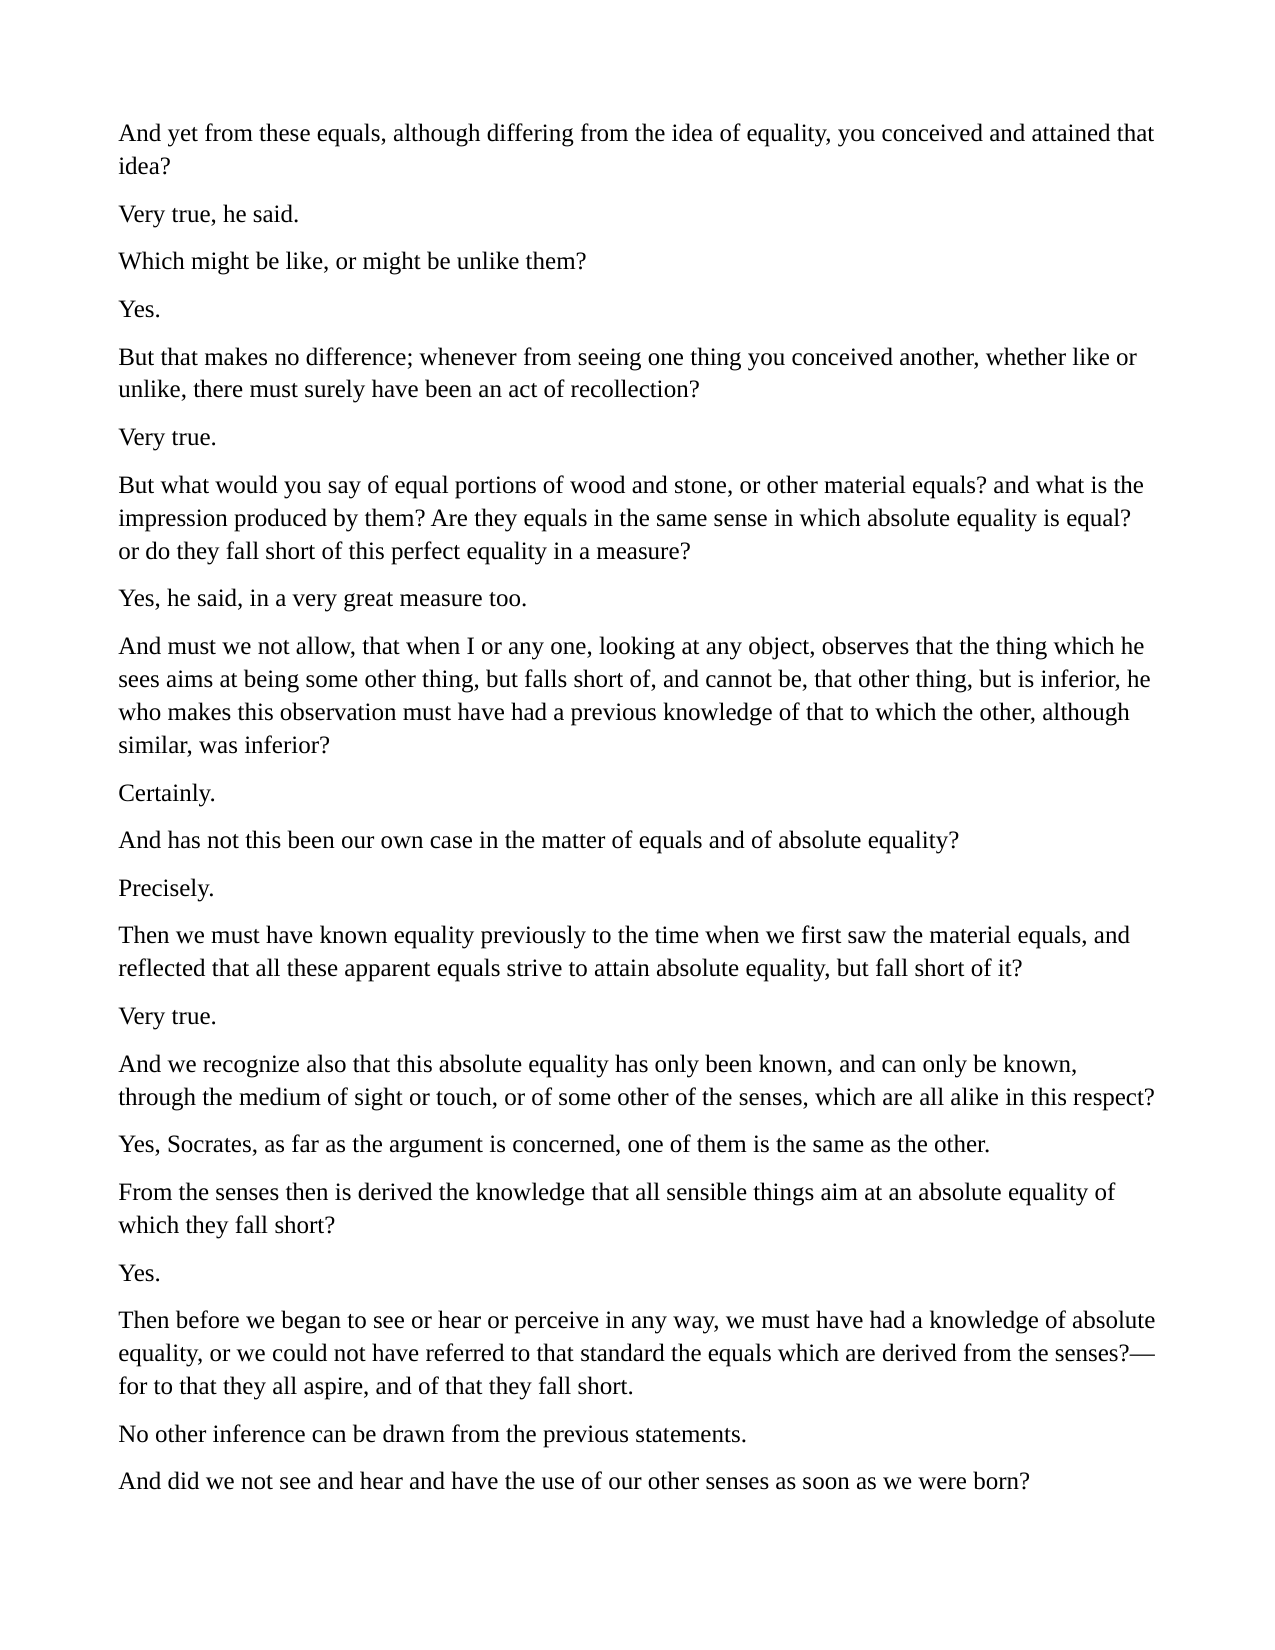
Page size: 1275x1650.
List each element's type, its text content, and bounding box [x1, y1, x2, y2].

text Then we must have known equality previously to the time when we first saw the material equals, and reflected that all these apparent equals strive to attain absolute equality, but fall short of it? [118, 921, 1157, 982]
text Very true. [118, 422, 1157, 451]
text And yet from these equals, although differing from the idea of equality, you conceived and attained that idea? [118, 118, 1157, 180]
text Very true. [118, 1001, 1157, 1030]
text Yes. [118, 1258, 1157, 1286]
text Certainly. [118, 778, 1157, 806]
text But what would you say of equal portions of wood and stone, or other material equals? and what is the impression produced by them? Are they equals in the same sense in which absolute equality is equal? or do they fall short of this perfect equality in a measure? [118, 470, 1157, 564]
text No other inference can be drawn from the previous statements. [118, 1419, 1157, 1448]
text Yes, Socrates, as far as the argument is concerned, one of them is the same as the other. [118, 1129, 1157, 1158]
text Yes, he said, in a very great measure too. [118, 583, 1157, 612]
text Yes. [118, 294, 1157, 323]
text Which might be like, or might be unlike them? [118, 246, 1157, 275]
text Very true, he said. [118, 199, 1157, 227]
text And must we not allow, that when I or any one, looking at any object, observes that the thing which he sees aims at being some other thing, but falls short of, and cannot be, that other thing, but is inferior, he who makes this observation must have had a previous knowledge of that to which the other, although similar, was inferior? [118, 631, 1157, 759]
text And we recognize also that this absolute equality has only been known, and can only be known, through the medium of sight or touch, or of some other of the senses, which are all alike in this respect? [118, 1049, 1157, 1111]
text And did we not see and hear and have the use of our other senses as soon as we were born? [118, 1466, 1157, 1495]
text And has not this been our own case in the matter of equals and of absolute equality? [118, 825, 1157, 854]
text Then before we began to see or hear or perceive in any way, we must have had a knowledge of absolute equality, or we could not have referred to that standard the equals which are derived from the senses?—for to that they all aspire, and of that they fall short. [118, 1305, 1157, 1400]
text From the senses then is derived the knowledge that all sensible things aim at an absolute equality of which they fall short? [118, 1177, 1157, 1239]
text Precisely. [118, 873, 1157, 902]
text But that makes no difference; whenever from seeing one thing you conceived another, whether like or unlike, there must surely have been an act of recollection? [118, 342, 1157, 403]
